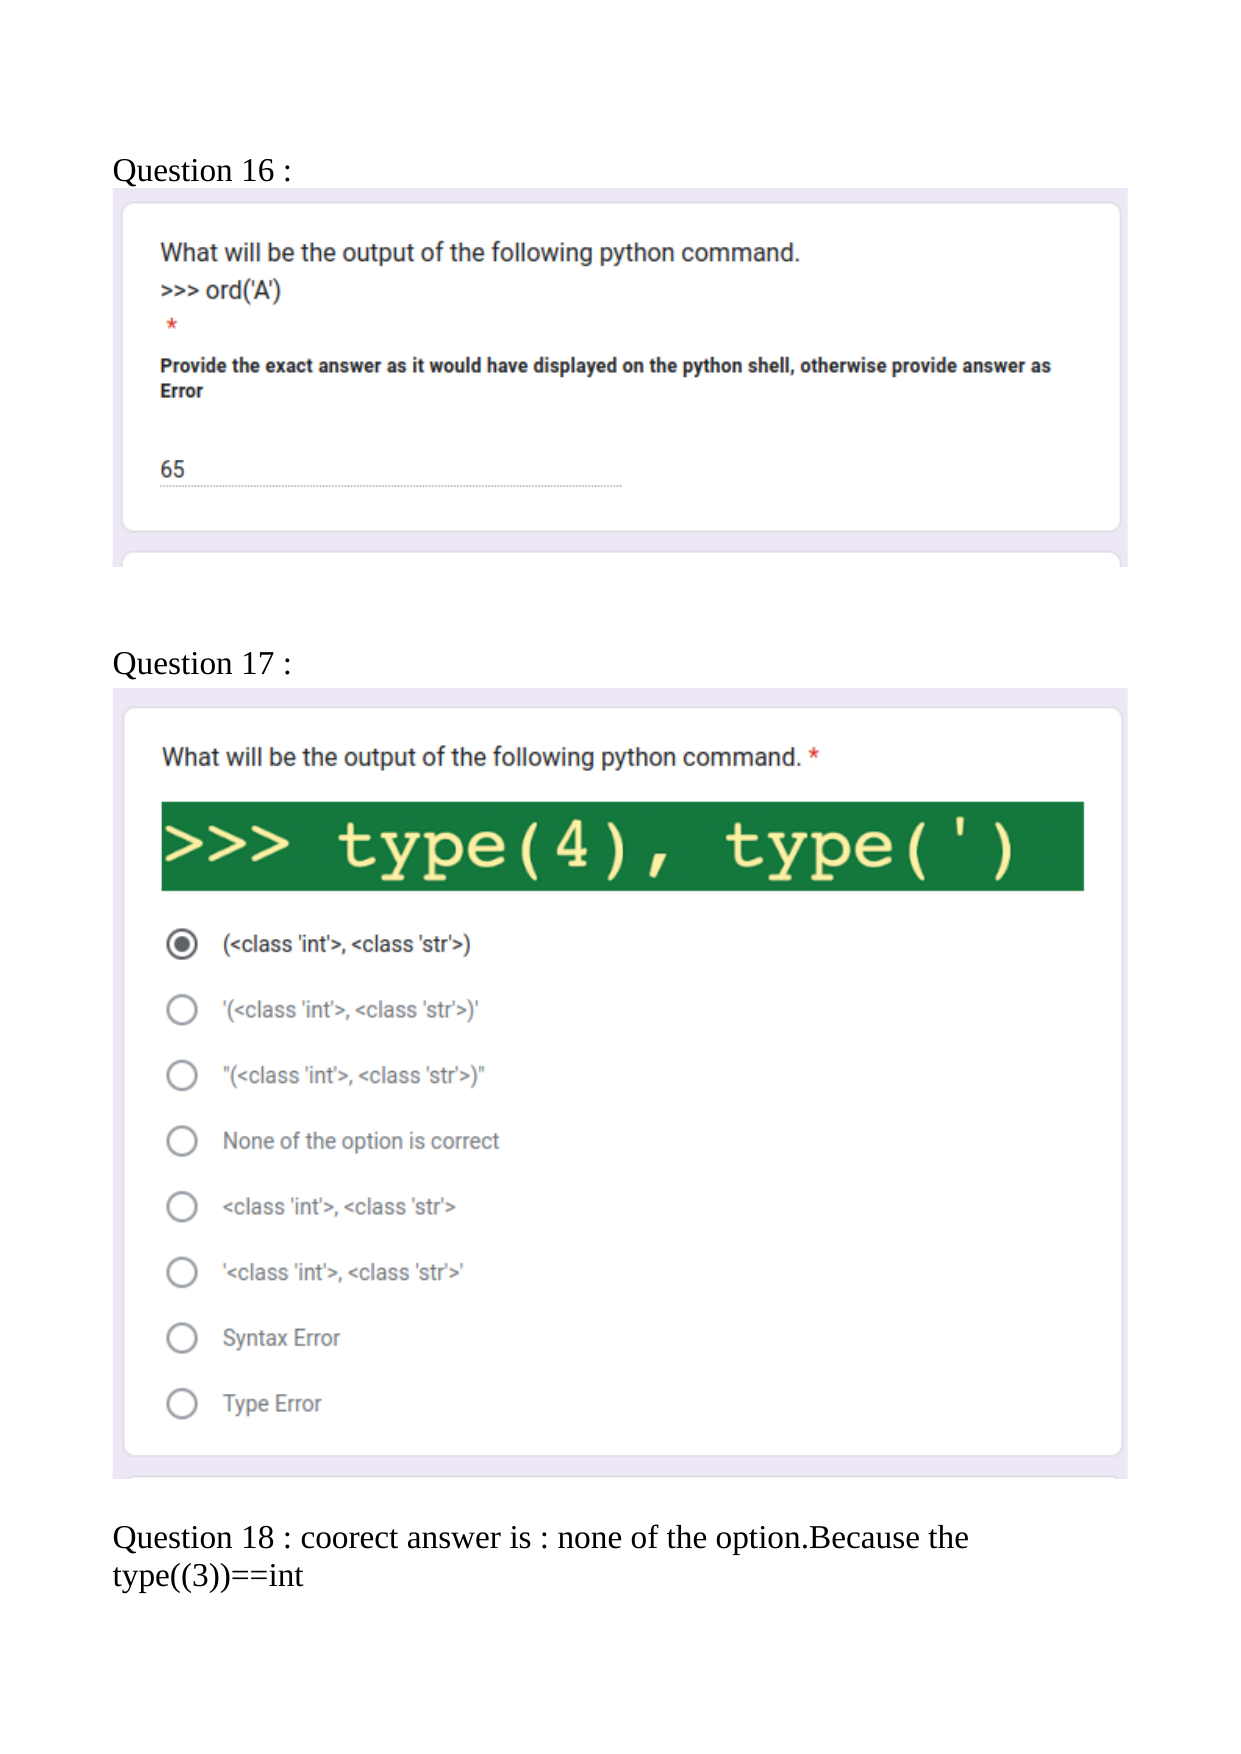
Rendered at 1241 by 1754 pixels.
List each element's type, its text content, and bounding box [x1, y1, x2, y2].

text Question 18 : coorect answer is : none of the option.Because the type((3))==int [112, 1517, 1128, 1593]
picture [112, 188, 1128, 567]
text Question 17 : [112, 643, 1128, 681]
picture [112, 688, 1128, 1479]
text Question 16 : [112, 150, 1128, 188]
